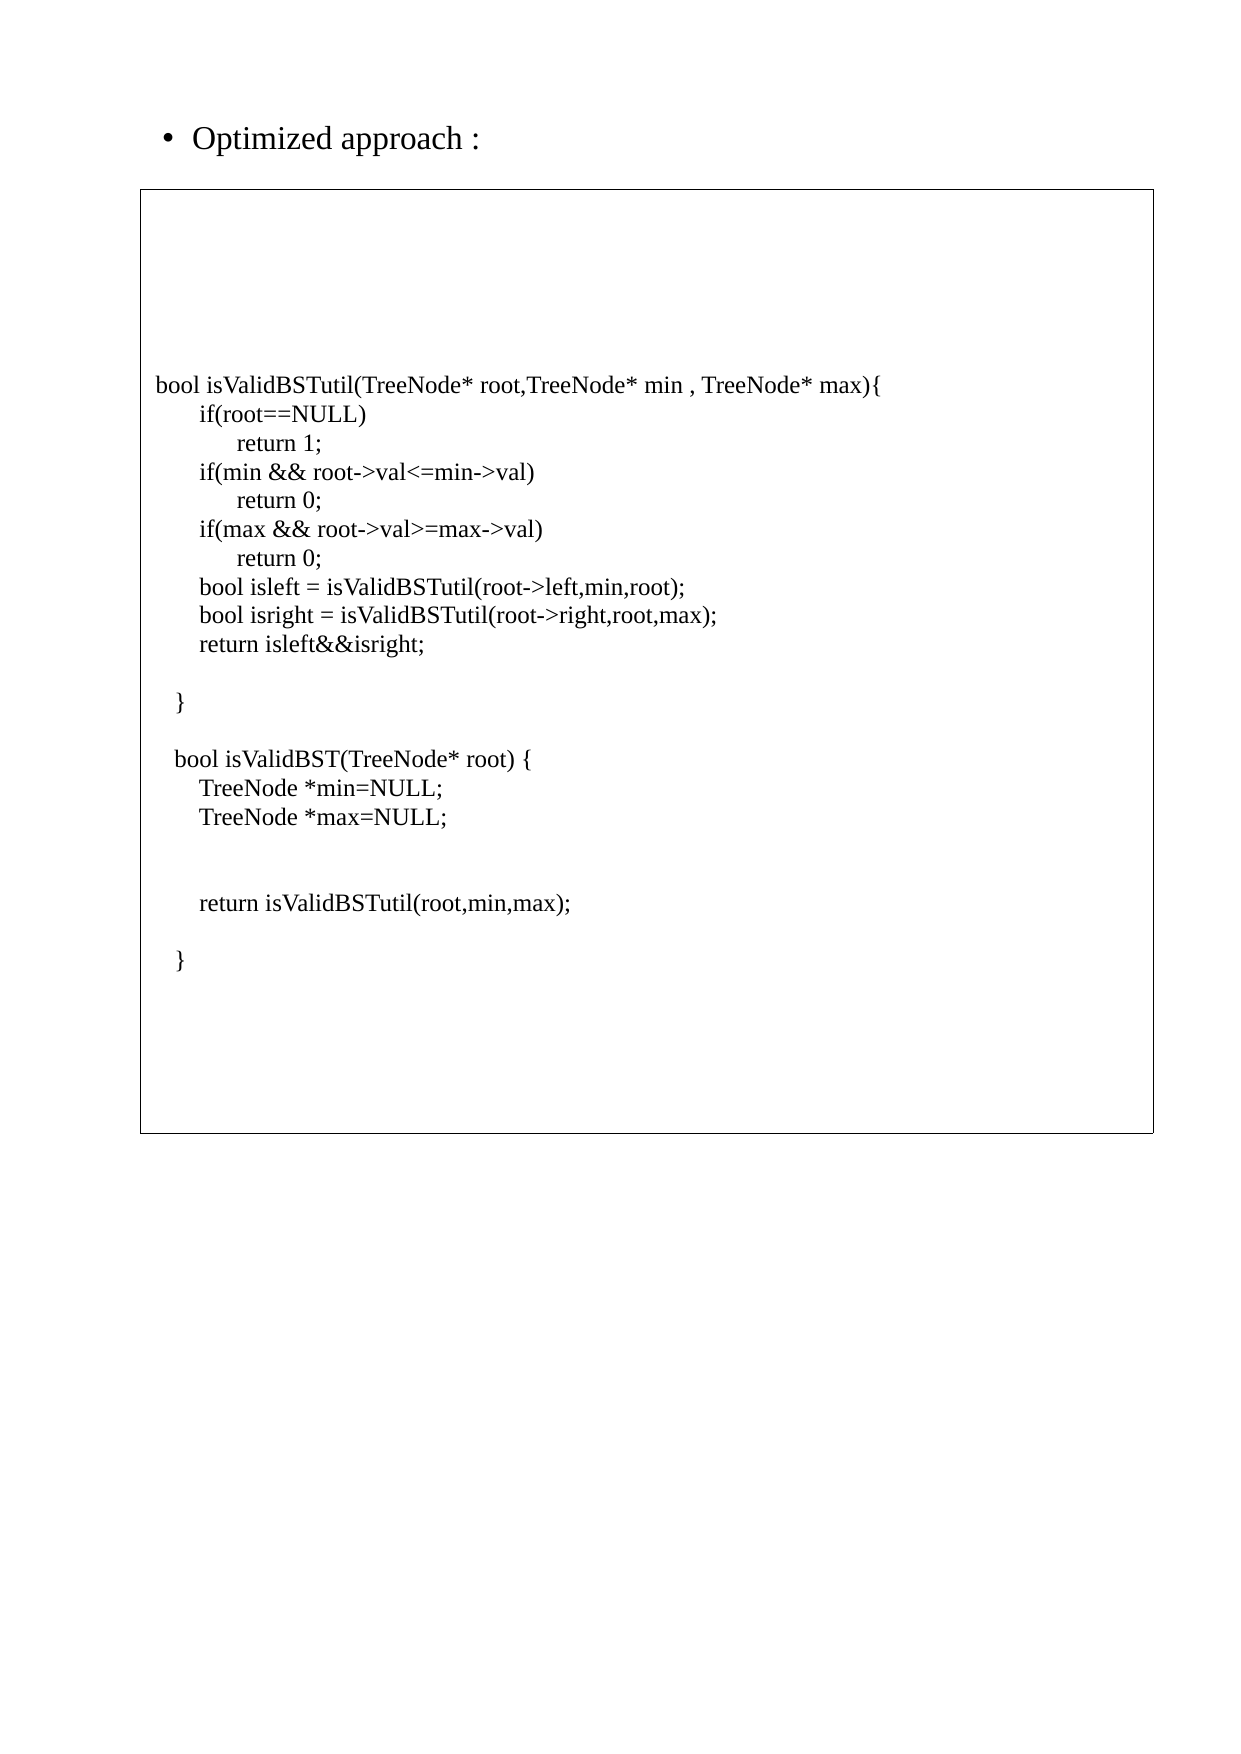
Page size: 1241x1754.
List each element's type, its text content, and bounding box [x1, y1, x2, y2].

text if(max && root->val>=max->val) [149, 514, 1144, 543]
list Optimized approach : [162, 118, 1122, 156]
text bool isleft = isValidBSTutil(root->left,min,root); [149, 572, 1144, 601]
text bool isValidBST(TreeNode* root) { [149, 744, 1144, 773]
text return 0; [149, 543, 1144, 572]
text return 1; [149, 428, 1144, 457]
text bool isright = isValidBSTutil(root->right,root,max); [149, 601, 1144, 629]
text } [149, 687, 1144, 716]
text if(root==NULL) [149, 399, 1144, 428]
text return isValidBSTutil(root,min,max); [149, 888, 1144, 917]
text bool isValidBSTutil(TreeNode* root,TreeNode* min , TreeNode* max){ [149, 371, 1144, 399]
text } [149, 946, 1144, 974]
text return 0; [149, 486, 1144, 514]
text TreeNode *max=NULL; [149, 802, 1144, 831]
text return isleft&&isright; [149, 629, 1144, 658]
text TreeNode *min=NULL; [149, 773, 1144, 802]
text if(min && root->val<=min->val) [149, 457, 1144, 486]
